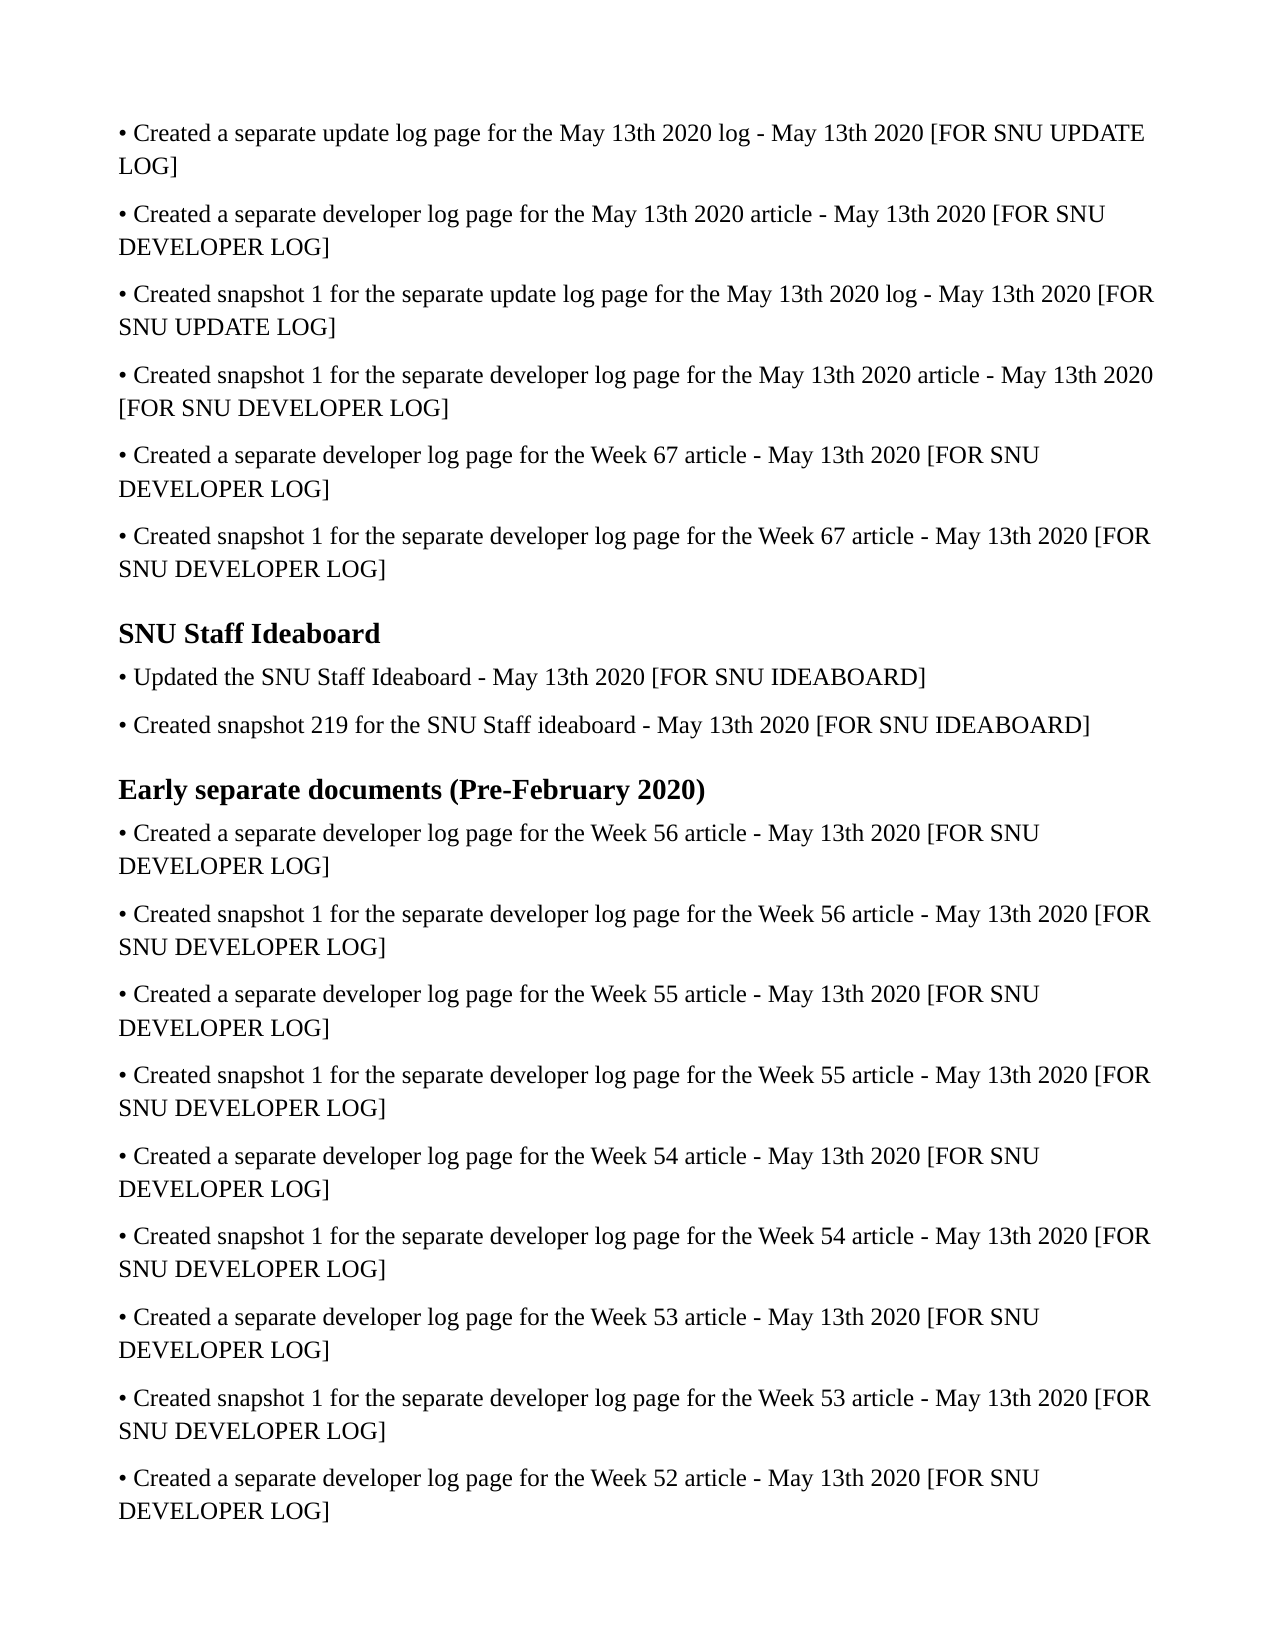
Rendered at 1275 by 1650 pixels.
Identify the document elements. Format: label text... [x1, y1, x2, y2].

text • Created snapshot 1 for the separate developer log page for the May 13th 2020 article - May 13th 2020 [FOR SNU DEVELOPER LOG] [118, 360, 1157, 422]
text • Created snapshot 1 for the separate developer log page for the Week 53 article - May 13th 2020 [FOR SNU DEVELOPER LOG] [118, 1383, 1157, 1444]
text • Created snapshot 1 for the separate developer log page for the Week 54 article - May 13th 2020 [FOR SNU DEVELOPER LOG] [118, 1221, 1157, 1283]
text • Created a separate developer log page for the Week 53 article - May 13th 2020 [FOR SNU DEVELOPER LOG] [118, 1302, 1157, 1364]
text • Created a separate developer log page for the Week 54 article - May 13th 2020 [FOR SNU DEVELOPER LOG] [118, 1141, 1157, 1203]
text • Created snapshot 1 for the separate update log page for the May 13th 2020 log - May 13th 2020 [FOR SNU UPDATE LOG] [118, 279, 1157, 341]
text • Updated the SNU Staff Ideaboard - May 13th 2020 [FOR SNU IDEABOARD] [118, 662, 1157, 691]
text • Created a separate developer log page for the May 13th 2020 article - May 13th 2020 [FOR SNU DEVELOPER LOG] [118, 199, 1157, 261]
text • Created a separate developer log page for the Week 55 article - May 13th 2020 [FOR SNU DEVELOPER LOG] [118, 979, 1157, 1041]
text • Created snapshot 1 for the separate developer log page for the Week 55 article - May 13th 2020 [FOR SNU DEVELOPER LOG] [118, 1060, 1157, 1122]
text • Created a separate update log page for the May 13th 2020 log - May 13th 2020 [FOR SNU UPDATE LOG] [118, 118, 1157, 180]
text • Created a separate developer log page for the Week 67 article - May 13th 2020 [FOR SNU DEVELOPER LOG] [118, 441, 1157, 502]
text • Created a separate developer log page for the Week 56 article - May 13th 2020 [FOR SNU DEVELOPER LOG] [118, 818, 1157, 880]
text • Created a separate developer log page for the Week 52 article - May 13th 2020 [FOR SNU DEVELOPER LOG] [118, 1463, 1157, 1525]
text • Created snapshot 1 for the separate developer log page for the Week 56 article - May 13th 2020 [FOR SNU DEVELOPER LOG] [118, 899, 1157, 961]
subtitle SNU Staff Ideaboard [118, 616, 1157, 650]
text • Created snapshot 1 for the separate developer log page for the Week 67 article - May 13th 2020 [FOR SNU DEVELOPER LOG] [118, 521, 1157, 583]
text • Created snapshot 219 for the SNU Staff ideaboard - May 13th 2020 [FOR SNU IDEABOARD] [118, 710, 1157, 739]
subtitle Early separate documents (Pre-February 2020) [118, 772, 1157, 806]
